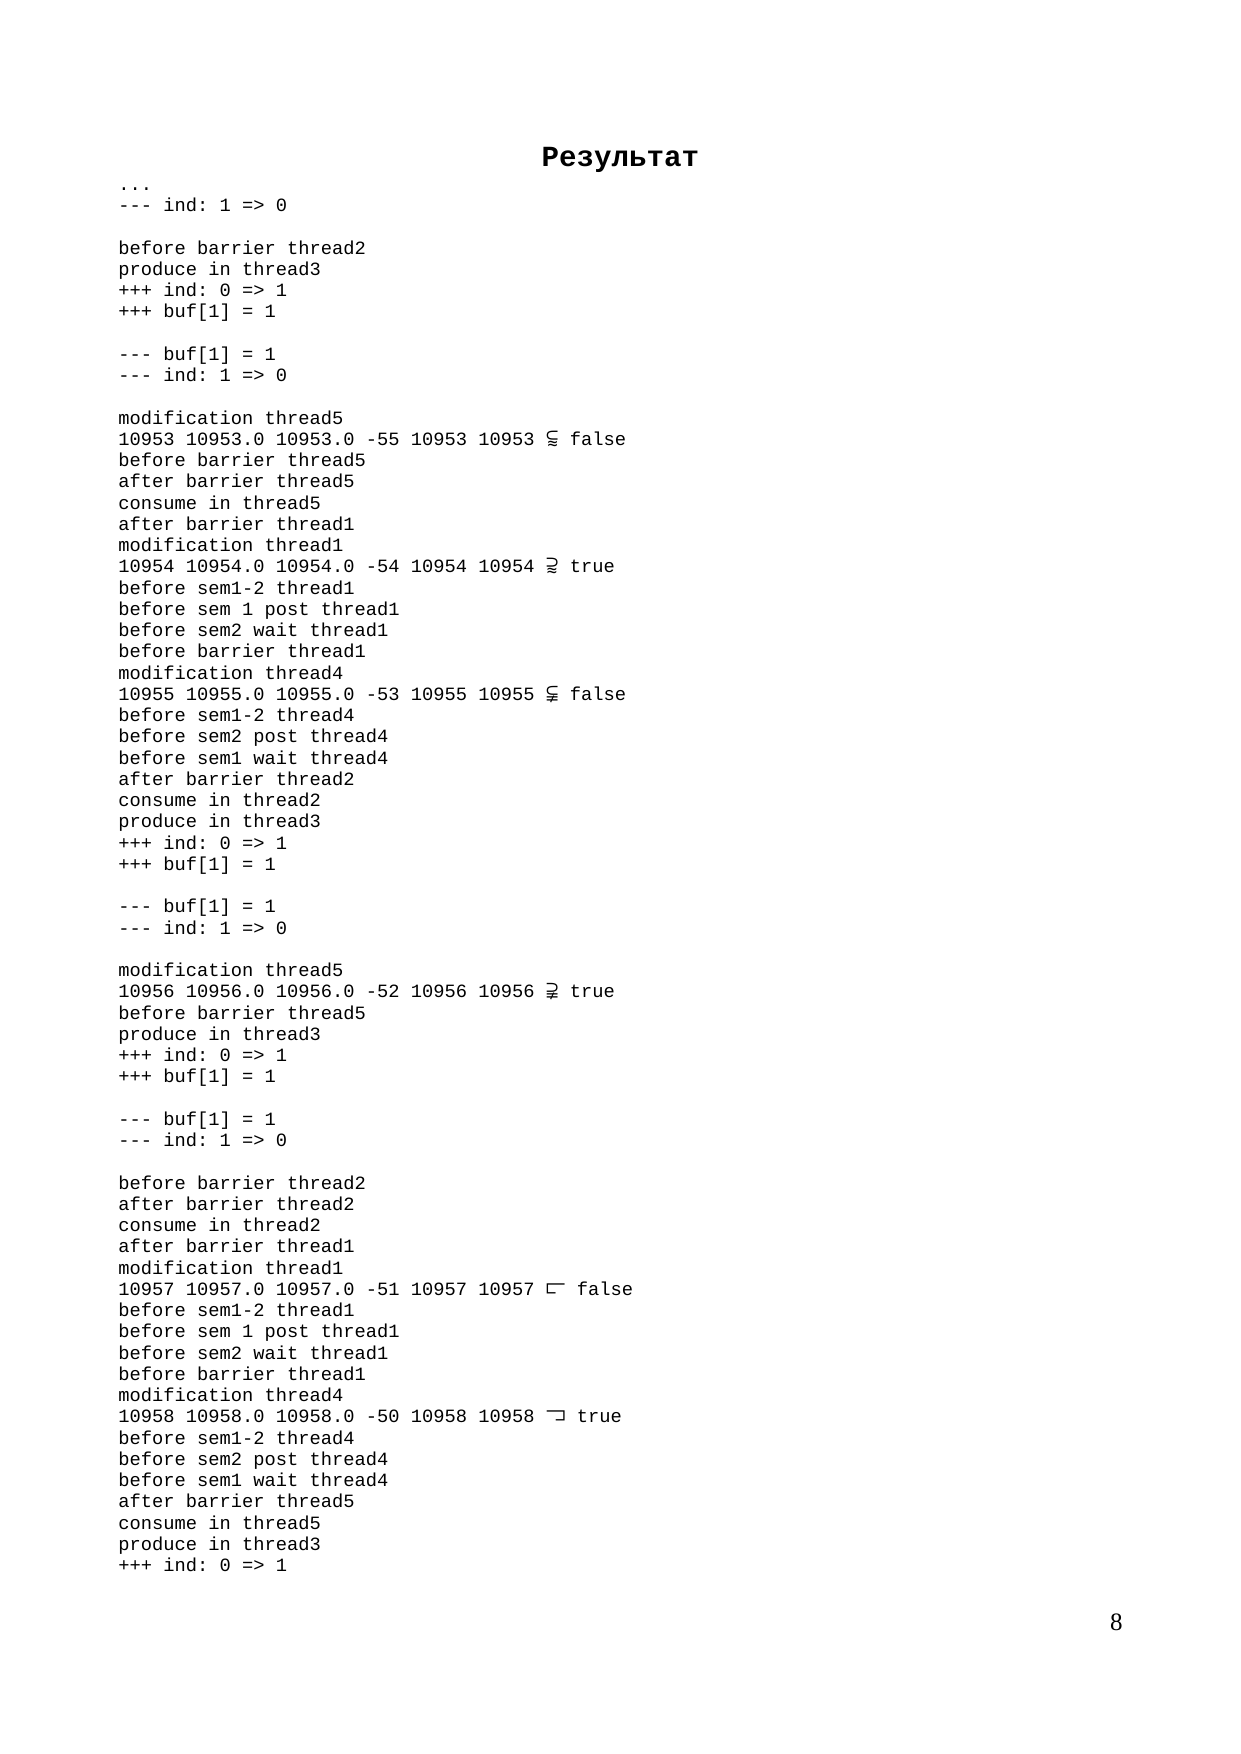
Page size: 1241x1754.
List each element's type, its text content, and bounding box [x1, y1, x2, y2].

text before barrier thread2 [118, 238, 1122, 260]
text before sem2 wait thread1 [118, 621, 1122, 642]
text produce in thread3 [118, 812, 1122, 833]
text +++ ind: 0 => 1 [118, 833, 1122, 855]
text produce in thread3 [118, 1535, 1122, 1556]
text before sem1-2 thread1 [118, 1301, 1122, 1322]
text 10958 10958.0 10958.0 -50 10958 10958 ⫎ true [118, 1407, 1122, 1428]
text +++ buf[1] = 1 [118, 302, 1122, 323]
text before sem1-2 thread4 [118, 706, 1122, 727]
text before sem1 wait thread4 [118, 748, 1122, 770]
text before sem 1 post thread1 [118, 1322, 1122, 1343]
text produce in thread3 [118, 1025, 1122, 1046]
text 10956 10956.0 10956.0 -52 10956 10956 ⫌ true [118, 982, 1122, 1003]
text modification thread5 [118, 408, 1122, 430]
text +++ ind: 0 => 1 [118, 1046, 1122, 1067]
text --- buf[1] = 1 [118, 1110, 1122, 1131]
text 10954 10954.0 10954.0 -54 10954 10954 ⫊ true [118, 557, 1122, 578]
text Результат [118, 142, 1122, 175]
text before barrier thread1 [118, 1365, 1122, 1386]
text consume in thread2 [118, 791, 1122, 812]
text before sem1-2 thread1 [118, 578, 1122, 600]
text before barrier thread1 [118, 642, 1122, 663]
text +++ buf[1] = 1 [118, 1067, 1122, 1088]
text before sem1-2 thread4 [118, 1428, 1122, 1450]
text before sem2 post thread4 [118, 727, 1122, 748]
text modification thread4 [118, 1386, 1122, 1407]
text --- ind: 1 => 0 [118, 366, 1122, 387]
text --- ind: 1 => 0 [118, 196, 1122, 217]
text before sem2 post thread4 [118, 1450, 1122, 1471]
text --- ind: 1 => 0 [118, 918, 1122, 940]
text 10957 10957.0 10957.0 -51 10957 10957 ⫍ false [118, 1280, 1122, 1301]
text ... [118, 175, 1122, 196]
text after barrier thread2 [118, 1195, 1122, 1216]
text after barrier thread5 [118, 472, 1122, 493]
text after barrier thread5 [118, 1492, 1122, 1513]
text before barrier thread2 [118, 1173, 1122, 1195]
text consume in thread2 [118, 1216, 1122, 1237]
text modification thread1 [118, 1258, 1122, 1280]
text --- ind: 1 => 0 [118, 1131, 1122, 1152]
text produce in thread3 [118, 260, 1122, 281]
text after barrier thread1 [118, 515, 1122, 536]
text 10953 10953.0 10953.0 -55 10953 10953 ⫉ false [118, 430, 1122, 451]
text before barrier thread5 [118, 451, 1122, 472]
text modification thread5 [118, 961, 1122, 982]
text +++ ind: 0 => 1 [118, 281, 1122, 302]
text +++ buf[1] = 1 [118, 855, 1122, 876]
text --- buf[1] = 1 [118, 345, 1122, 366]
text modification thread4 [118, 663, 1122, 685]
text before sem2 wait thread1 [118, 1343, 1122, 1365]
text after barrier thread2 [118, 770, 1122, 791]
text before barrier thread5 [118, 1003, 1122, 1025]
text modification thread1 [118, 536, 1122, 557]
text consume in thread5 [118, 1513, 1122, 1535]
text before sem1 wait thread4 [118, 1471, 1122, 1492]
text after barrier thread1 [118, 1237, 1122, 1258]
text before sem 1 post thread1 [118, 600, 1122, 621]
text --- buf[1] = 1 [118, 897, 1122, 918]
text 10955 10955.0 10955.0 -53 10955 10955 ⫋ false [118, 685, 1122, 706]
text +++ ind: 0 => 1 [118, 1556, 1122, 1577]
text consume in thread5 [118, 493, 1122, 515]
